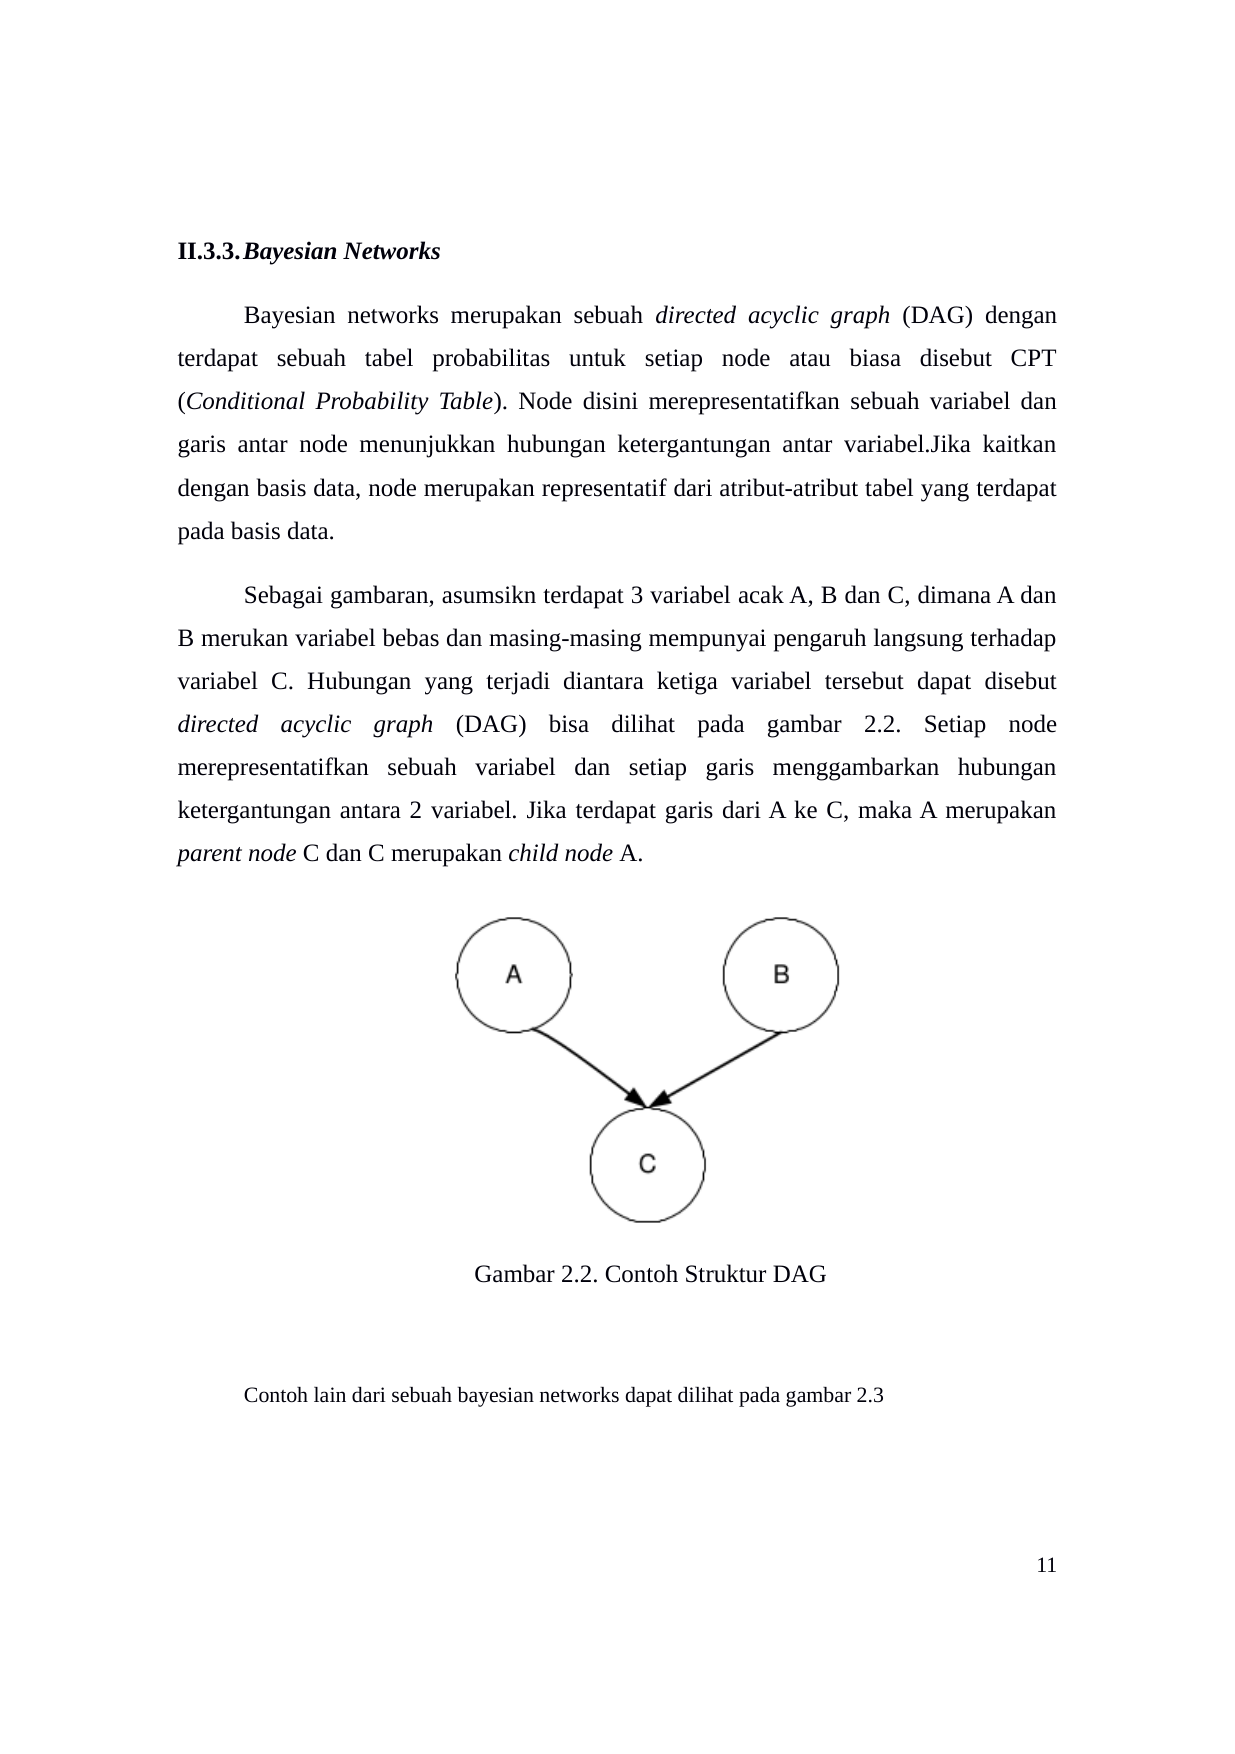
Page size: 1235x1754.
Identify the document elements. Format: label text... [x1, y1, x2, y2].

text Gambar 2.2. Contoh Struktur DAG [177, 1259, 1057, 1288]
text Contoh lain dari sebuah bayesian networks dapat dilihat pada gambar 2.3 [177, 1382, 1057, 1407]
text Sebagai gambaran, asumsikn terdapat 3 variabel acak A, B dan C, dimana A dan B merukan variabel bebas dan masing-masing mempunyai pengaruh langsung terhadap variabel C. Hubungan yang terjadi diantara ketiga variabel tersebut dapat disebut directed acyclic graph (DAG) bisa dilihat pada gambar 2.2. Setiap node merepresentatifkan sebuah variabel dan setiap garis menggambarkan hubungan ketergantungan antara 2 variabel. Jika terdapat garis dari A ke C, maka A merupakan parent node C dan C merupakan child node A. [177, 580, 1057, 867]
picture [454, 902, 847, 1226]
subtitle Bayesian Networks [177, 236, 1057, 265]
text Bayesian networks merupakan sebuah directed acyclic graph (DAG) dengan terdapat sebuah tabel probabilitas untuk setiap node atau biasa disebut CPT (Conditional Probability Table). Node disini merepresentatifkan sebuah variabel dan garis antar node menunjukkan hubungan ketergantungan antar variabel.Jika kaitkan dengan basis data, node merupakan representatif dari atribut-atribut tabel yang terdapat pada basis data. [177, 300, 1057, 544]
